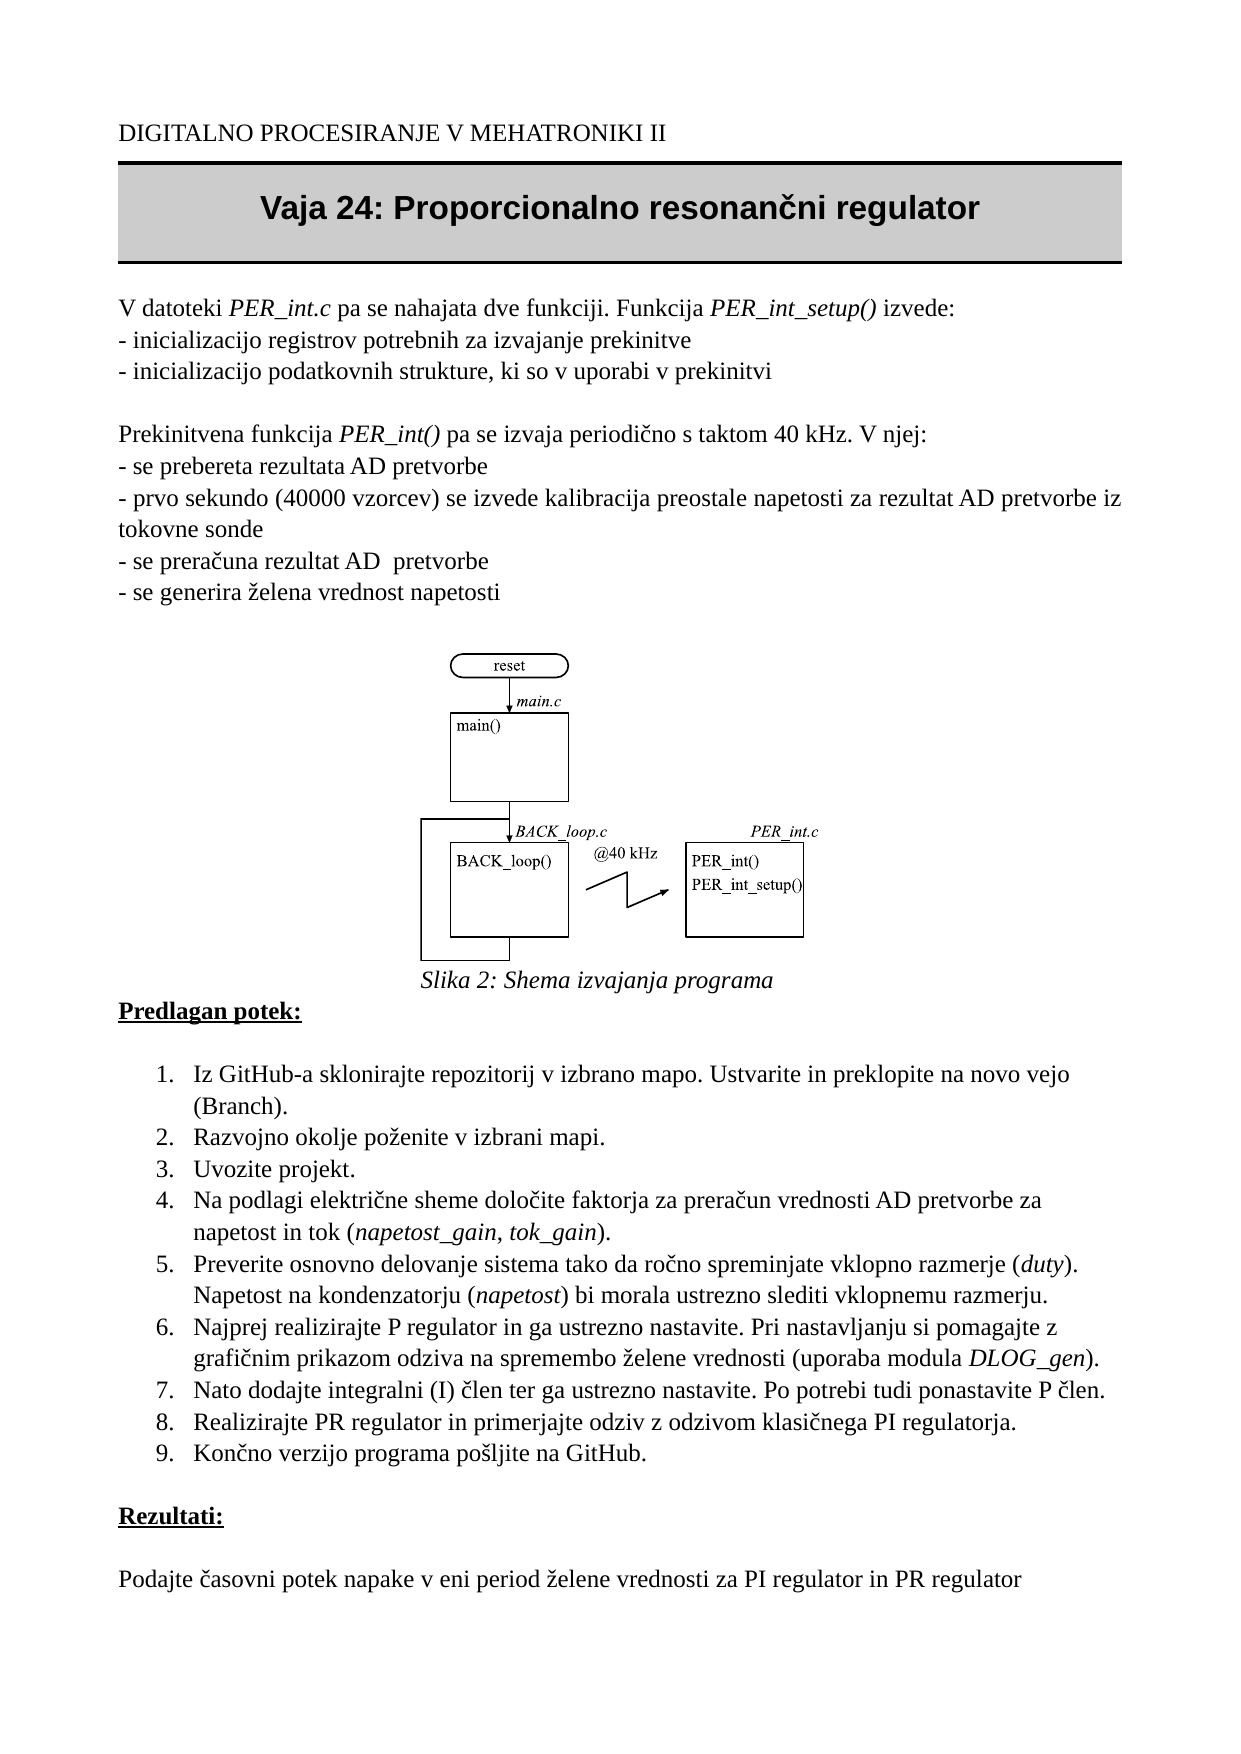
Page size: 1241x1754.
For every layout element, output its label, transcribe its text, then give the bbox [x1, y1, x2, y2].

list Razvojno okolje poženite v izbrani mapi. [156, 1122, 1122, 1151]
text - se preračuna rezultat AD pretvorbe [118, 546, 1122, 574]
text Rezultati: [118, 1501, 1122, 1530]
list Na podlagi električne sheme določite faktorja za preračun vrednosti AD pretvorbe za napetost in tok (napetost_gain, tok_gain). [156, 1186, 1122, 1246]
list Preverite osnovno delovanje sistema tako da ročno spreminjate vklopno razmerje (duty). Napetost na kondenzatorju (napetost) bi morala ustrezno slediti vklopnemu razmerju. [156, 1249, 1122, 1309]
text Slika 2: Shema izvajanja programa [420, 653, 820, 993]
text Podajte časovni potek napake v eni period želene vrednosti za PI regulator in PR regulator [118, 1564, 1122, 1593]
text - prvo sekundo (40000 vzorcev) se izvede kalibracija preostale napetosti za rezultat AD pretvorbe iz tokovne sonde [118, 483, 1122, 543]
list Iz GitHub-a sklonirajte repozitorij v izbrano mapo. Ustvarite in preklopite na novo vejo (Branch). [156, 1059, 1122, 1120]
text - inicializacijo registrov potrebnih za izvajanje prekinitve [118, 325, 1122, 354]
list Uvozite projekt. [156, 1154, 1122, 1183]
text Prekinitvena funkcija PER_int() pa se izvaja periodično s taktom 40 kHz. V njej: [118, 419, 1122, 448]
list Realizirajte PR regulator in primerjajte odziv z odzivom klasičnega PI regulatorja. [156, 1407, 1122, 1435]
text - se prebereta rezultata AD pretvorbe [118, 451, 1122, 480]
text - inicializacijo podatkovnih strukture, ki so v uporabi v prekinitvi [118, 356, 1122, 385]
list Nato dodajte integralni (I) člen ter ga ustrezno nastavite. Po potrebi tudi ponastavite P člen. [156, 1375, 1122, 1404]
text - se generira želena vrednost napetosti [118, 577, 1122, 606]
list Končno verzijo programa pošljite na GitHub. [156, 1438, 1122, 1467]
text Predlagan potek: [118, 641, 1122, 1025]
text V datoteki PER_int.c pa se nahajata dve funkciji. Funkcija PER_int_setup() izvede: [118, 293, 1122, 322]
list Najprej realizirajte P regulator in ga ustrezno nastavite. Pri nastavljanju si pomagajte z grafičnim prikazom odziva na spremembo želene vrednosti (uporaba modula DLOG_gen). [156, 1312, 1122, 1372]
